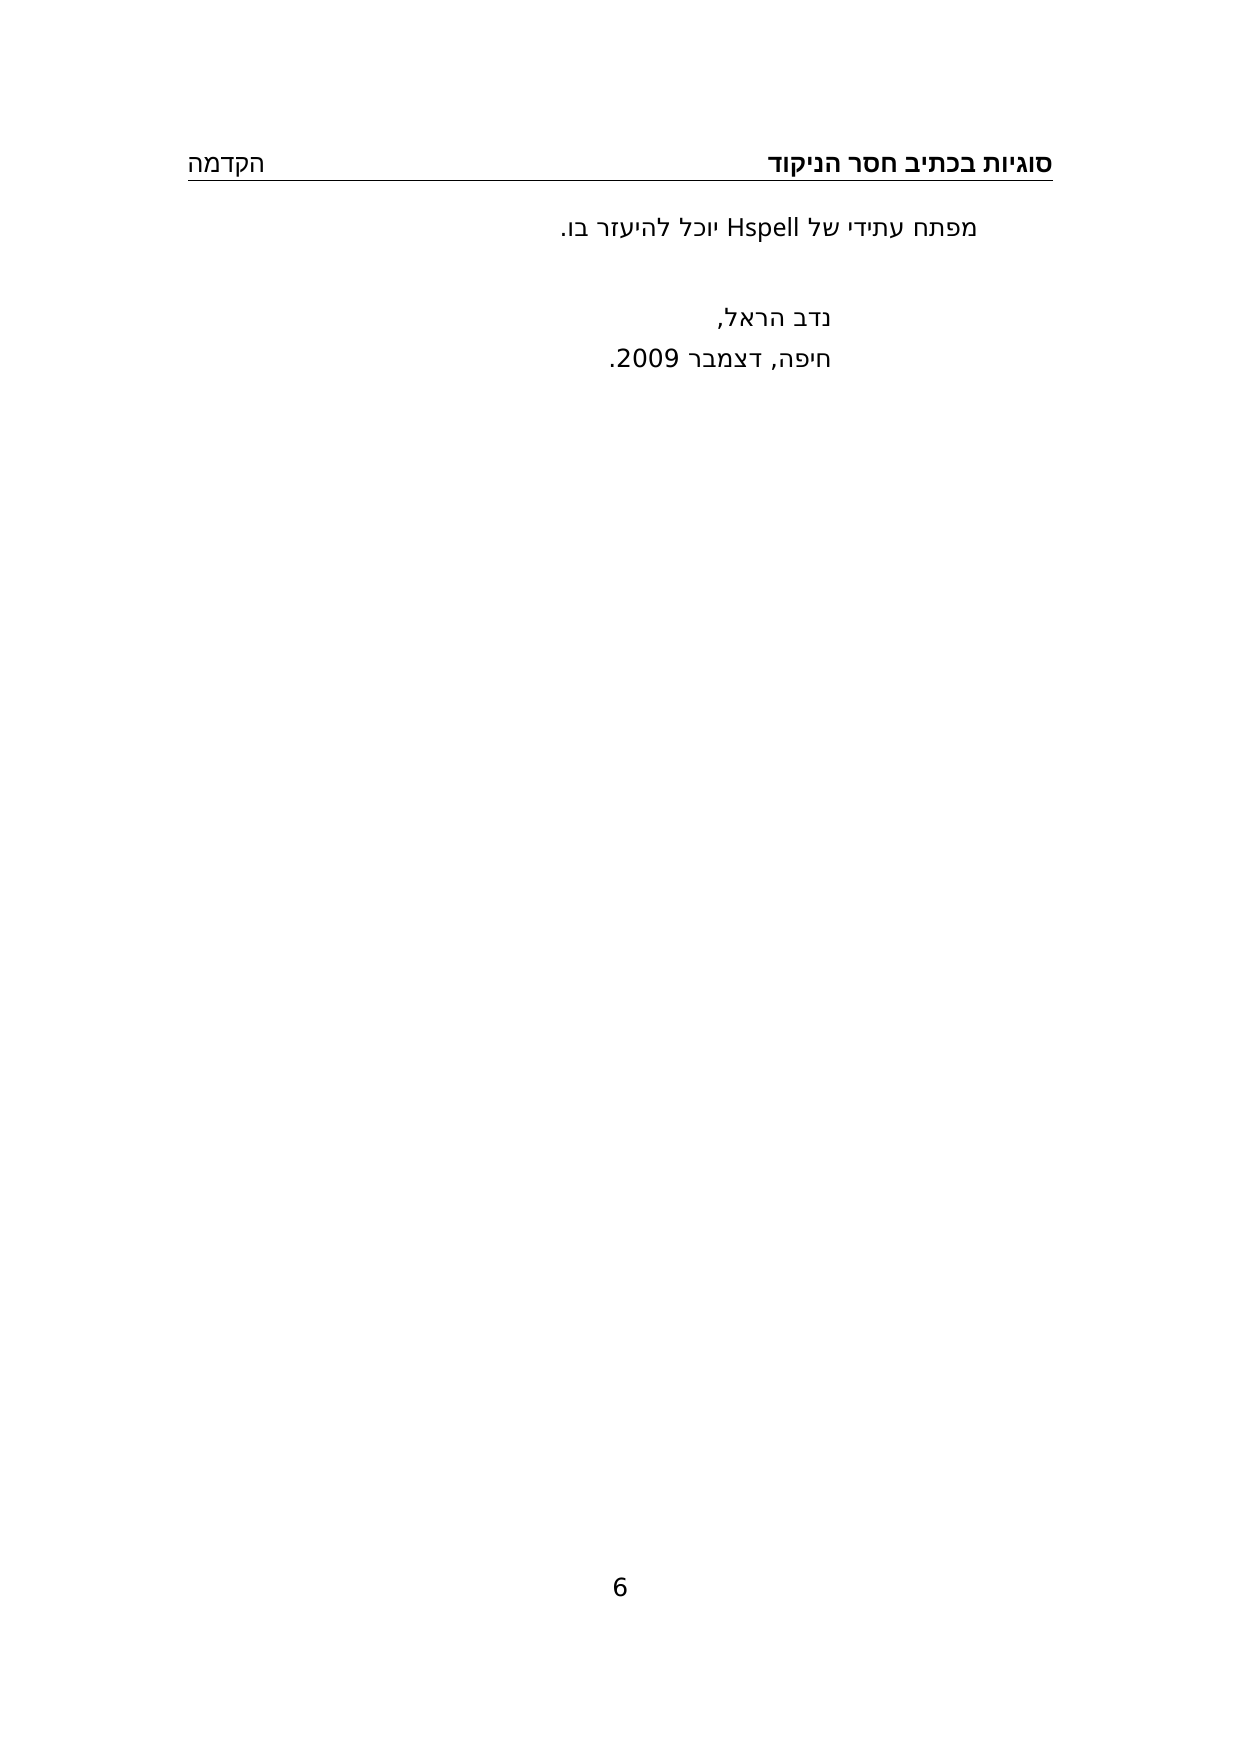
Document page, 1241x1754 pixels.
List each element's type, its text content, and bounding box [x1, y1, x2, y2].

list אידאולוגיית התכנה החופשית: Hspell היא תכנה חופשית. תכנה חופשית היא אידאולוגיה שלמה, ולא רק שיטה להשגת תכנה בזול. אחד העקרונות של האידאולוגיה הזו היא שיש לאפשר למשתמשים ולמפתחים חדשים לשנות את התכנה, ולא רק להשתמש בה כפי שהיא. וכשמדברים על "לאפשר", הכוונה היא באמת לאפשר, ואפילו לעזור – ולא רק לשלם מס שפתיים. תכנה חופשית מגיעה תמיד עם קוד-מקור, אך בבודק איות קוד המקור אינו מספיק – חלק עיקרי מבודק האיות הוא רשימת המילים. רשימת המילים המוכנה ש Hspell מקבל כנכונות כוללת מעל ארבע-מאות אלף נטיות, אך קשה לשינוי: שינוי כתיב מילה דורש חיפוש אחר כל הנטיות שלה ושינוין, והוספת מילה דורשת כתיבת כל הנטיות שלה. לכן, Hspell מופץ לא עם רשימה סופית זו, אלא עם רשימה של מילות בסיס ועם תכנת הטיה אוטומטית. מתוך אלו יכול המשתמש ליצור בעצמו את רשימת המילים הנטויות. כך יכול מפתח חדש להוסיף ולשנות מילים במילון, בדיוק כפי שעשינו זאת אנו, המפתחים המקוריים. אבל, יכולת טכנית לשנות את המילון לא מספיקה אם המפתח החדש אינו מבין מדוע Hspell פועל כפי שהוא פועל, ומהו ההיגיון המקשר בין הכתיב שמתקבל עבור המילים השונות. ללא ידע זה, קשה להוסיף מילים חדשות בצורה עקבית, וקשה לקבל החלטה מושכלת על שינוי תקן הכתיב. לשם כך חשוב קיומו של מסמך זה, שכל מפתח עתידי של Hspell יוכל להיעזר בו. [187, 210, 1016, 244]
text נדב הראל, [187, 303, 831, 332]
text חיפה, דצמבר 2009. [187, 345, 831, 374]
